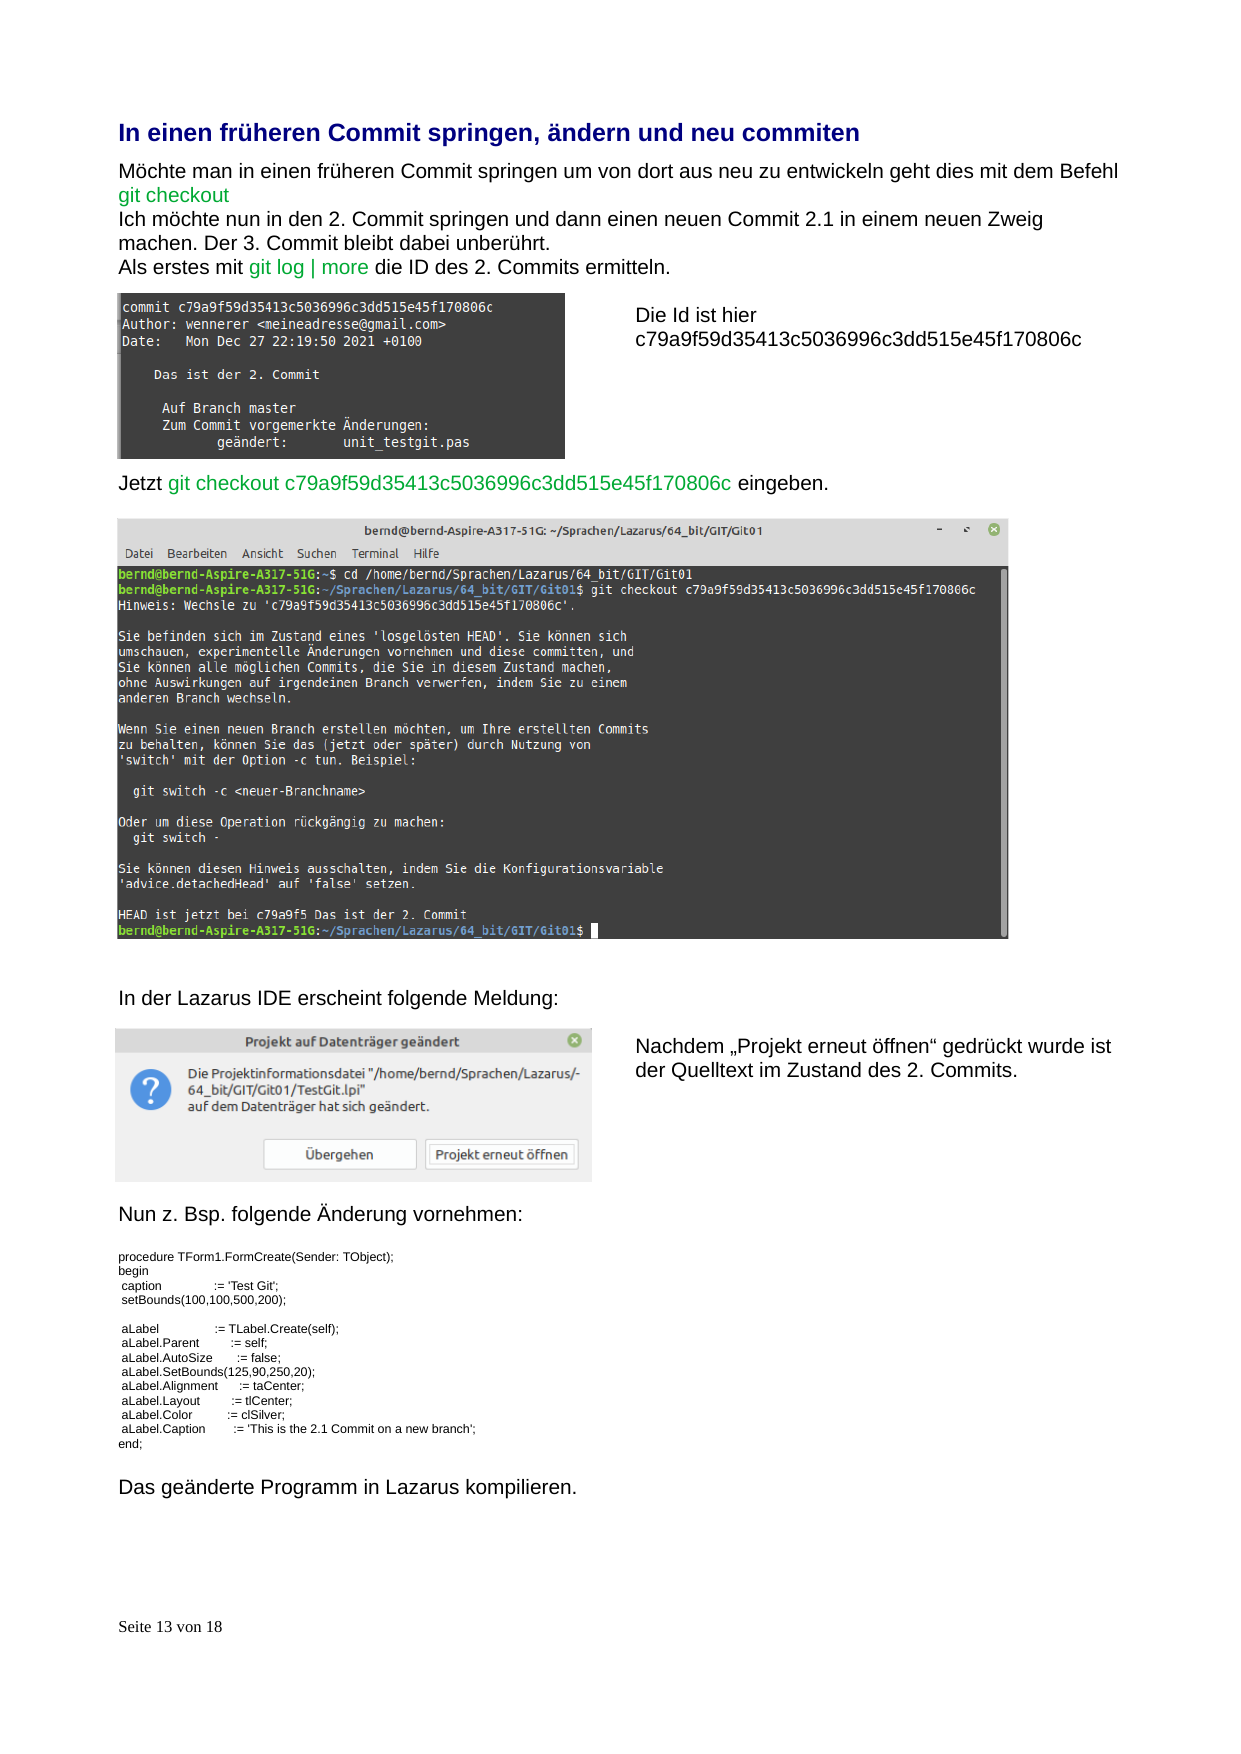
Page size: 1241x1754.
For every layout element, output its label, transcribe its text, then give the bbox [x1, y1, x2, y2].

text procedure TForm1.FormCreate(Sender: TObject); [118, 1249, 1122, 1264]
text aLabel.Layout := tlCenter; [118, 1393, 1122, 1408]
text aLabel.Alignment := taCenter; [118, 1379, 1122, 1393]
text In der Lazarus IDE erscheint folgende Meldung: [118, 986, 1122, 1010]
text aLabel.Parent := self; [118, 1336, 1122, 1350]
text Nachdem „Projekt erneut öffnen“ gedrückt wurde ist der Quelltext im Zustand des 2. Commits. [592, 1034, 1122, 1082]
picture [117, 293, 565, 459]
text aLabel.Color := clSilver; [118, 1408, 1122, 1422]
text setBounds(100,100,500,200); [118, 1293, 1122, 1307]
text git checkout [118, 183, 1122, 207]
text Als erstes mit git log | more die ID des 2. Commits ermitteln. [118, 255, 1122, 279]
text Jetzt git checkout c79a9f59d35413c5036996c3dd515e45f170806c eingeben. [118, 471, 1122, 495]
text caption := 'Test Git'; [118, 1278, 1122, 1293]
text aLabel.AutoSize := false; [118, 1350, 1122, 1364]
text Möchte man in einen früheren Commit springen um von dort aus neu zu entwickeln geht dies mit dem Befehl [118, 159, 1122, 183]
text Ich möchte nun in den 2. Commit springen und dann einen neuen Commit 2.1 in einem neuen Zweig machen. Der 3. Commit bleibt dabei unberührt. [118, 207, 1122, 255]
picture [117, 518, 1009, 939]
text aLabel.SetBounds(125,90,250,20); [118, 1364, 1122, 1379]
text aLabel := TLabel.Create(self); [118, 1321, 1122, 1336]
text begin [118, 1264, 1122, 1278]
picture [115, 1028, 592, 1182]
text end; [118, 1436, 1122, 1451]
subtitle In einen früheren Commit springen, ändern und neu commiten [118, 118, 1122, 147]
text Nun z. Bsp. folgende Änderung vornehmen: [118, 1202, 1122, 1226]
text Die Id ist hier c79a9f59d35413c5036996c3dd515e45f170806c [565, 303, 1122, 351]
text Das geänderte Programm in Lazarus kompilieren. [118, 1475, 1122, 1499]
text aLabel.Caption := 'This is the 2.1 Commit on a new branch'; [118, 1422, 1122, 1436]
